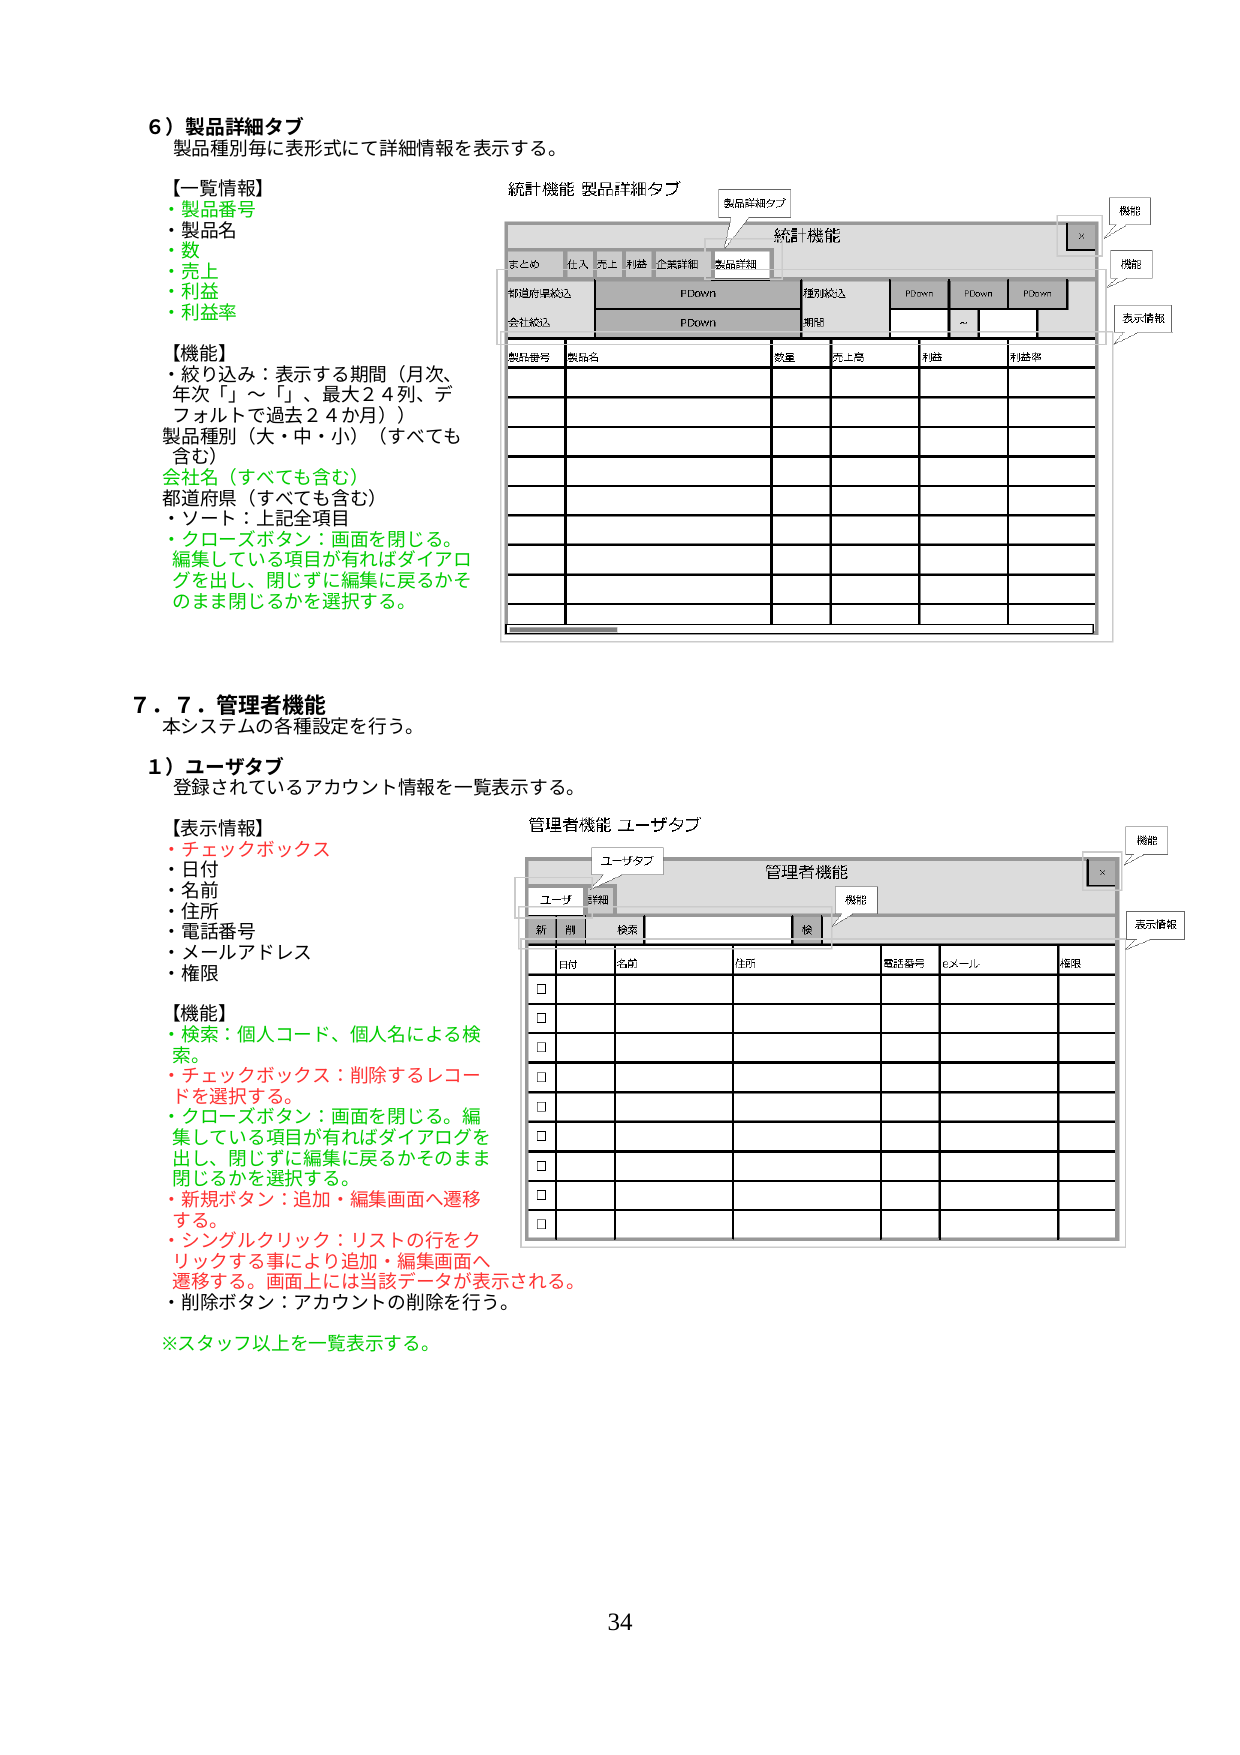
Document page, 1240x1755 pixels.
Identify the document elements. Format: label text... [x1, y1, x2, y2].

text ・絞り込み：表示する期間（月次、年次「」～「」、最大２４列、デフォルトで過去２４か月）） [162, 365, 477, 427]
text 【一覧情報】 [162, 179, 477, 200]
text ・シングルクリック：リストの行をクリックする事により追加・編集画面へ遷移する。画面上には当該データが表示される。 [162, 1231, 1121, 1293]
text ・権限 [162, 963, 496, 984]
text ・チェックボックス [162, 840, 496, 860]
picture [477, 179, 1192, 661]
text ・チェックボックス：削除するレコードを選択する。 [162, 1066, 496, 1107]
text 登録されているアカウント情報を一覧表示する。 [162, 779, 1121, 799]
text 本システムの各種設定を行う。 [140, 718, 1121, 738]
text １）ユーザタブ [146, 758, 1121, 779]
text ・検索：個人コード、個人名による検索。 [162, 1025, 496, 1066]
text ６）製品詳細タブ [146, 118, 1121, 139]
text ・ソート：上記全項目 [162, 509, 477, 530]
text ・電話番号 [162, 922, 496, 943]
text ・住所 [162, 902, 496, 922]
text 会社名（すべても含む） [162, 468, 477, 488]
text ・日付 [162, 860, 496, 881]
text ・クローズボタン：画面を閉じる。編集している項目が有ればダイアログを出し、閉じずに編集に戻るかそのまま閉じるかを選択する。 [162, 530, 477, 612]
text ７．７．管理者機能 [129, 695, 1121, 718]
text 【表示情報】 [162, 819, 496, 840]
text 製品種別毎に表形式にて詳細情報を表示する。 [162, 139, 1121, 159]
text 【機能】 [162, 344, 477, 365]
text 製品種別（大・中・小）（すべても含む） [162, 427, 477, 468]
text ・数 [162, 241, 477, 262]
text ・利益率 [162, 303, 477, 324]
text 都道府県（すべても含む） [162, 488, 477, 509]
text ・削除ボタン：アカウントの削除を行う。 [162, 1293, 1121, 1314]
text ・クローズボタン：画面を閉じる。編集している項目が有ればダイアログを出し、閉じずに編集に戻るかそのまま閉じるかを選択する。 [162, 1107, 496, 1190]
text ・新規ボタン：追加・編集画面へ遷移する。 [162, 1190, 496, 1231]
picture [496, 814, 1204, 1265]
text ・名前 [162, 881, 496, 902]
text ※スタッフ以上を一覧表示する。 [162, 1334, 1121, 1354]
text ・売上 [162, 262, 477, 282]
text 【機能】 [162, 1004, 496, 1025]
text ・製品番号 [162, 200, 477, 221]
text ・製品名 [162, 221, 477, 241]
text ・利益 [162, 282, 477, 303]
text ・メールアドレス [162, 943, 496, 963]
